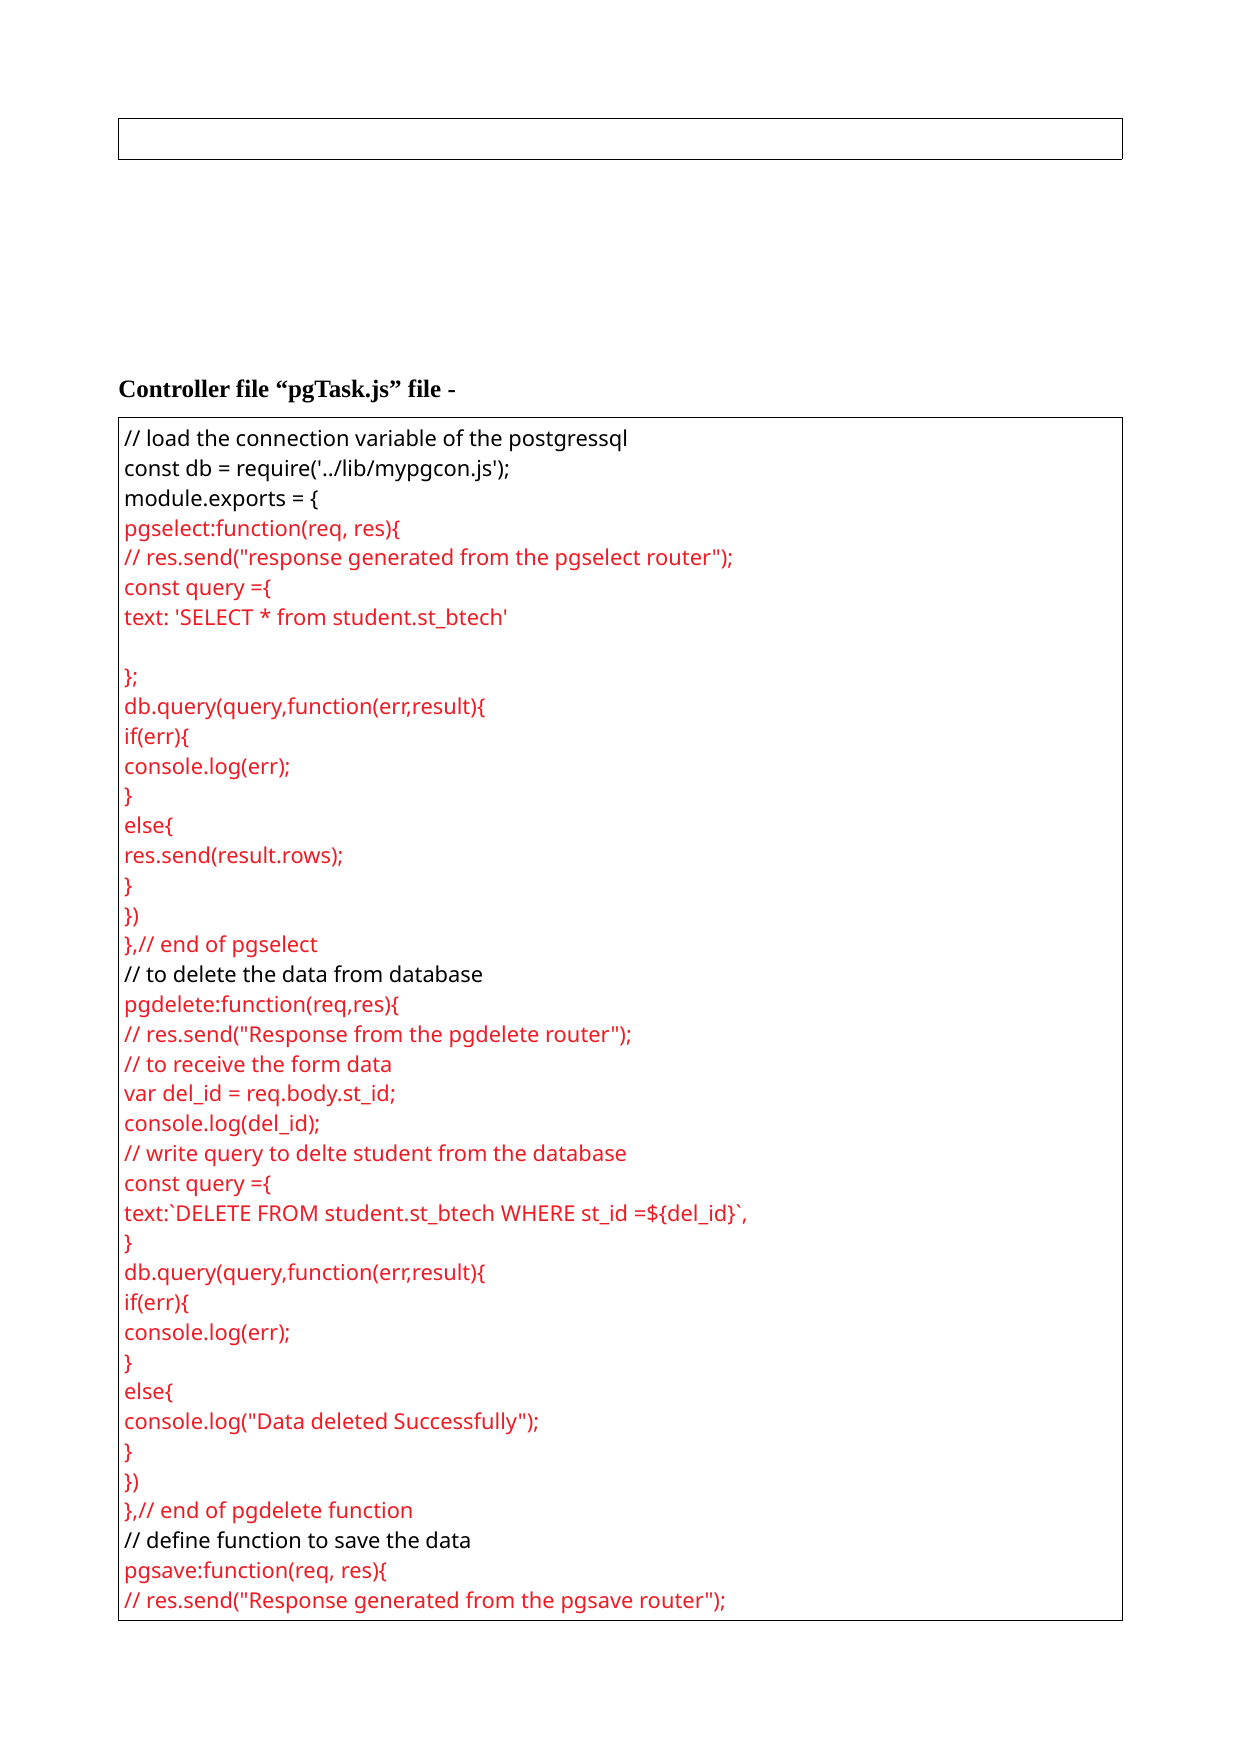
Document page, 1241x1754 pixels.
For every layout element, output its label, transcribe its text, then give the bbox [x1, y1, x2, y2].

table_header // load the connection variable of the postgressql const db = require('../lib/mypgcon.js'); module.exports = { pgselect:function(req, res){ // res.send("response generated from the pgselect router"); const query ={ text: 'SELECT * from student.st_btech' }; db.query(query,function(err,result){ if(err){ console.log(err); } else{ res.send(result.rows); } }) },// end of pgselect // to delete the data from database pgdelete:function(req,res){ // res.send("Response from the pgdelete router"); // to receive the form data var del_id = req.body.st_id; console.log(del_id); // write query to delte student from the database const query ={ text:`DELETE FROM student.st_btech WHERE st_id =${del_id}`, } db.query(query,function(err,result){ if(err){ console.log(err); } else{ console.log("Data deleted Successfully"); } }) },// end of pgdelete function // define function to save the data pgsave:function(req, res){ // res.send("Response generated from the pgsave router"); [119, 418, 1122, 1620]
table_header [119, 119, 1122, 158]
text Controller file “pgTask.js” file - [118, 374, 1122, 403]
